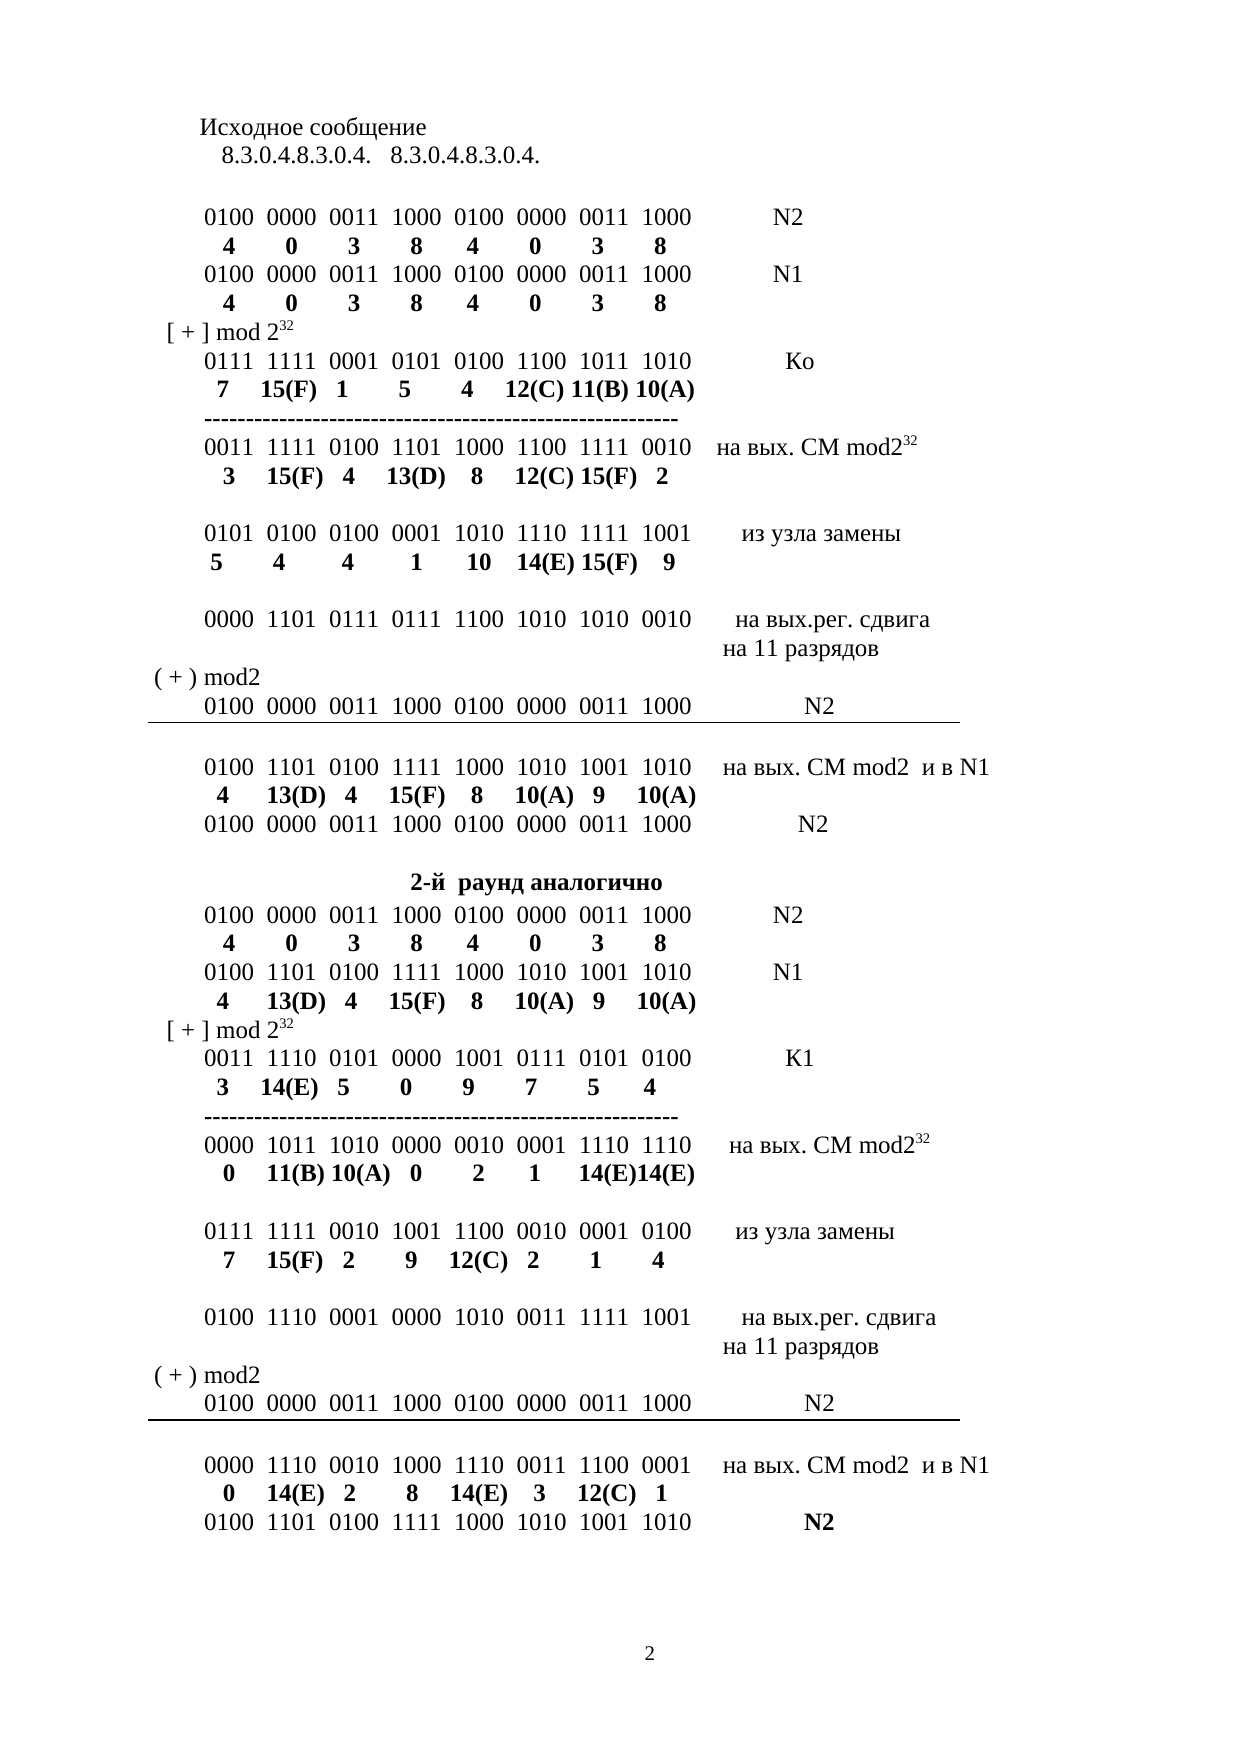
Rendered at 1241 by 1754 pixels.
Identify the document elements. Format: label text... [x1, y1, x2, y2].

text 0 11(B) 10(A) 0 2 1 14(E)14(E) [148, 1158, 960, 1187]
text 0100 0000 0011 1000 0100 0000 0011 1000 N2 [148, 809, 960, 838]
text 4 13(D) 4 15(F) 8 10(A) 9 10(A) [148, 986, 960, 1015]
text 3 14(E) 5 0 9 7 5 4 [148, 1072, 960, 1101]
text 3 15(F) 4 13(D) 8 12(C) 15(F) 2 [148, 461, 960, 489]
text 0111 1111 0001 0101 0100 1100 1011 1010 Ко [148, 346, 960, 374]
text 5 4 4 1 10 14(E) 15(F) 9 [148, 547, 960, 576]
text 0000 1101 0111 0111 1100 1010 1010 0010 на вых.рег. сдвига [148, 604, 960, 633]
text 0000 1011 1010 0000 0010 0001 1110 1110 на вых. СМ mod232 [148, 1130, 960, 1158]
text 8.3.0.4.8.3.0.4. 8.3.0.4.8.3.0.4. [148, 140, 960, 169]
text 0100 1110 0001 0000 1010 0011 1111 1001 на вых.рег. сдвига [148, 1302, 960, 1331]
text 0100 0000 0011 1000 0100 0000 0011 1000 N2 [148, 900, 960, 928]
text на 11 разрядов [148, 633, 960, 662]
text 4 0 3 8 4 0 3 8 [148, 928, 960, 957]
text 0100 0000 0011 1000 0100 0000 0011 1000 N1 [148, 259, 960, 288]
text 4 13(D) 4 15(F) 8 10(A) 9 10(A) [148, 781, 960, 809]
text 7 15(F) 2 9 12(C) 2 1 4 [148, 1245, 960, 1273]
text 2-й раунд аналогично [148, 867, 960, 896]
text [ + ] mod 232 [148, 317, 960, 346]
text ( + ) mod2 [148, 662, 960, 691]
text 0100 0000 0011 1000 0100 0000 0011 1000 N2 [148, 691, 960, 722]
text 0000 1110 0010 1000 1110 0011 1100 0001 на вых. СМ mod2 и в N1 [148, 1450, 1004, 1478]
text 4 0 3 8 4 0 3 8 [148, 288, 960, 317]
text 0100 0000 0011 1000 0100 0000 0011 1000 N2 [148, 202, 960, 231]
text 0111 1111 0010 1001 1100 0010 0001 0100 из узла замены [148, 1216, 960, 1245]
text --------------------------------------------------------- [148, 403, 960, 432]
text 0011 1110 0101 0000 1001 0111 0101 0100 К1 [148, 1043, 960, 1072]
text --------------------------------------------------------- [148, 1101, 960, 1130]
text 0101 0100 0100 0001 1010 1110 1111 1001 из узла замены [148, 518, 960, 547]
text 0011 1111 0100 1101 1000 1100 1111 0010 на вых. СМ mod232 [148, 432, 960, 461]
text 0100 1101 0100 1111 1000 1010 1001 1010 N2 [148, 1507, 960, 1536]
text на 11 разрядов [148, 1331, 960, 1360]
text 0100 0000 0011 1000 0100 0000 0011 1000 N2 [148, 1388, 960, 1419]
text 0100 1101 0100 1111 1000 1010 1001 1010 N1 [148, 957, 960, 986]
text ( + ) mod2 [148, 1360, 960, 1388]
text [ + ] mod 232 [148, 1015, 960, 1043]
text Исходное сообщение [199, 112, 960, 140]
text 4 0 3 8 4 0 3 8 [148, 231, 960, 259]
text 0 14(E) 2 8 14(E) 3 12(C) 1 [148, 1478, 960, 1507]
text 0100 1101 0100 1111 1000 1010 1001 1010 на вых. СМ mod2 и в N1 [148, 752, 1004, 781]
text 7 15(F) 1 5 4 12(C) 11(B) 10(A) [148, 374, 960, 403]
